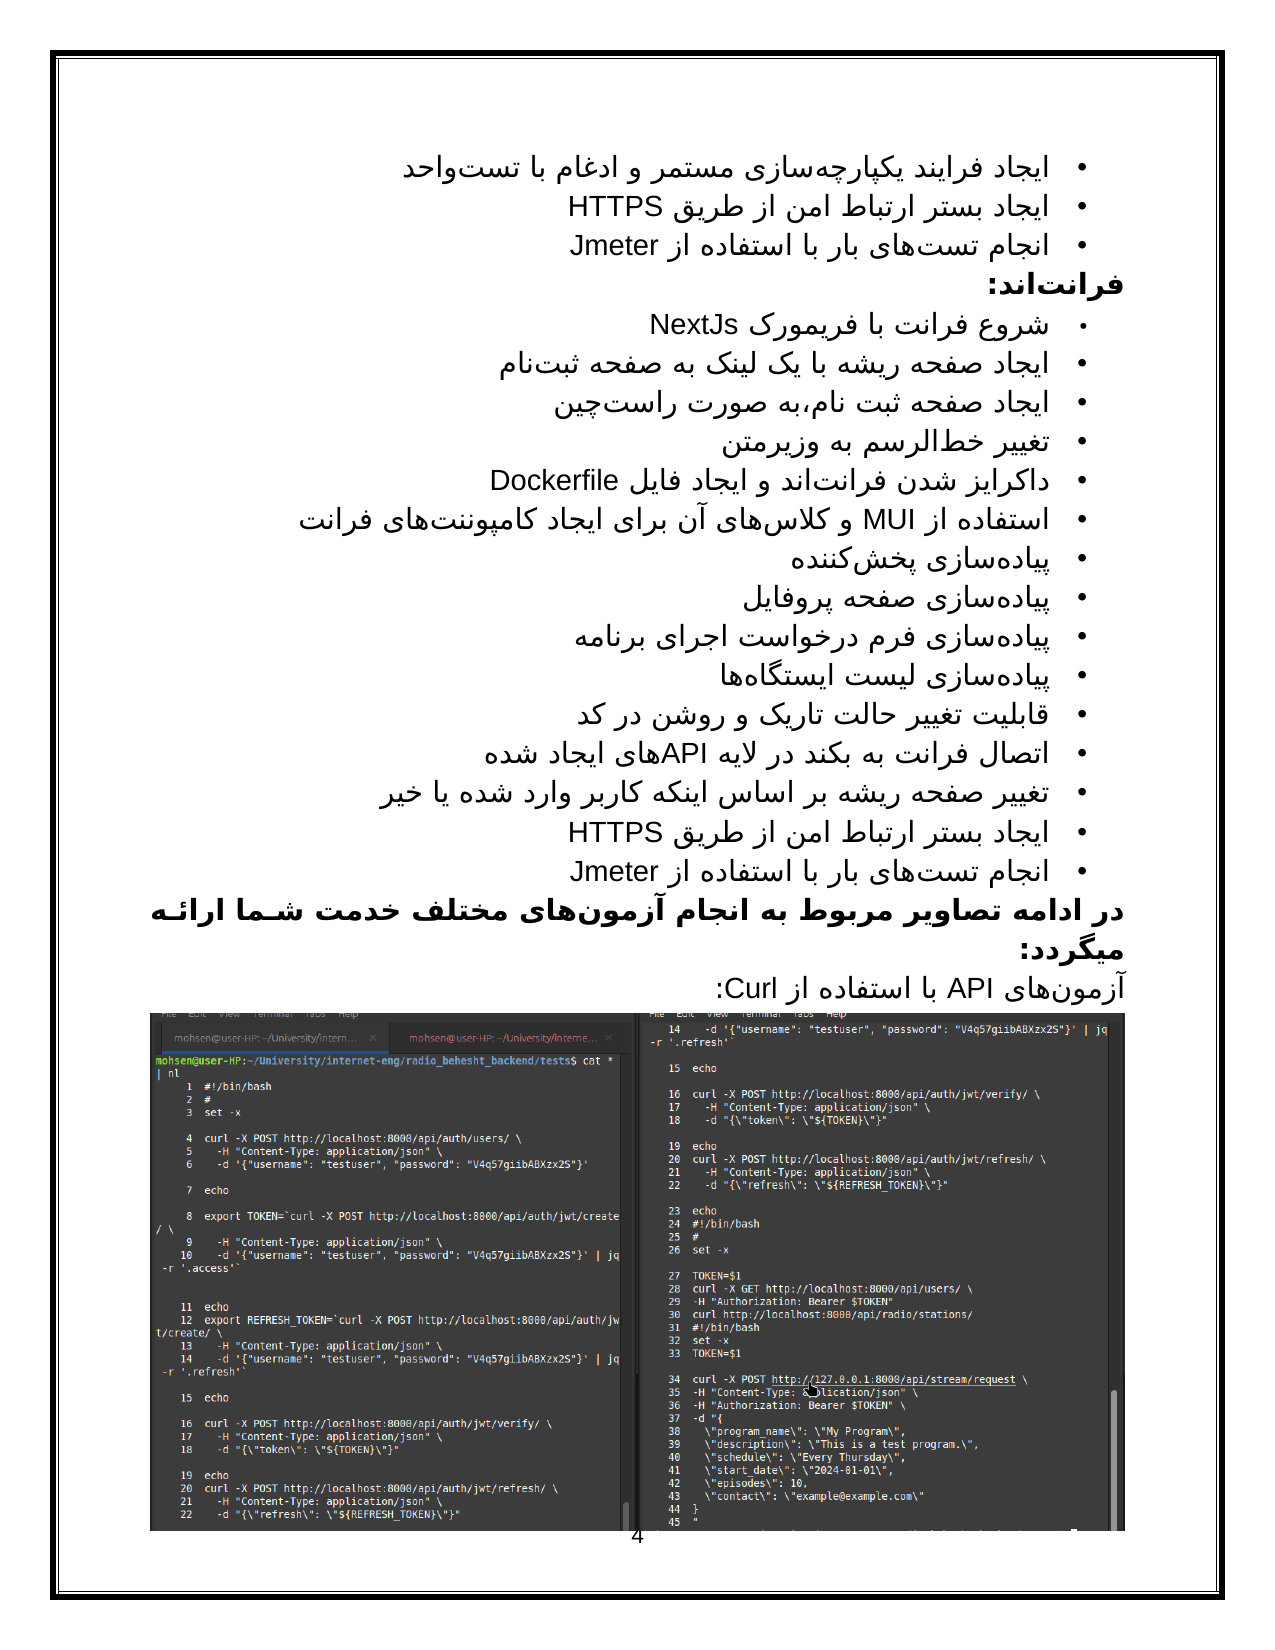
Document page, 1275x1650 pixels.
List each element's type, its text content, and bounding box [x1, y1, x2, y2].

text فرانت‌اند: [150, 268, 1125, 302]
list تغییر خط‌الرسم به وزیر‌متن [150, 424, 1087, 458]
list پیاده‌سازی صفحه پروفایل [150, 581, 1087, 614]
list انجام تست‌های بار با استفاده از Jmeter [150, 854, 1087, 888]
list داکرایز شدن فرانت‌اند و ایجاد فایل Dockerfile [150, 463, 1087, 497]
list استفاده از MUI و کلاس‌های آن برای ایجاد کامپوننت‌های فرانت [150, 502, 1087, 537]
text در ادامه تصاویر مربوط به انجام آزمون‌های مختلف خدمت شما ارائه میگردد: [150, 893, 1125, 966]
list ایجاد صفحه ریشه با یک لینک به صفحه ثبت‌نام [150, 346, 1087, 380]
list پیاده‌سازی فرم درخواست اجرای برنامه [150, 619, 1087, 653]
list ایجاد صفحه ثبت نام،‌به صورت راست‌چین [150, 385, 1087, 419]
list پیاده‌سازی پخش‌کننده [150, 542, 1087, 576]
list پیاده‌سازی لیست ایستگاه‌ها [150, 658, 1087, 692]
list ایجاد بستر ارتباط امن از طریق HTTPS [150, 189, 1087, 223]
list شروع فرانت با فریمورک NextJs [150, 307, 1087, 341]
list تغییر صفحه ریشه بر اساس اینکه کاربر وارد شده یا خیر [150, 776, 1087, 810]
list ایجاد بستر ارتباط امن از طریق HTTPS [150, 815, 1087, 849]
text آزمون‌های API با استفاده از Curl: [150, 971, 1125, 1006]
picture [150, 1013, 1125, 1531]
list اتصال فرانت به بکند در لایه‌ API‌های ایجاد شده [150, 736, 1087, 771]
list ایجاد فرایند یکپارچه‌سازی مستمر و ادغام با تست‌واحد [150, 150, 1087, 184]
list قابلیت تغییر حالت تاریک و روشن در کد [150, 697, 1087, 731]
list انجام تست‌های بار با استفاده از Jmeter [150, 228, 1087, 263]
